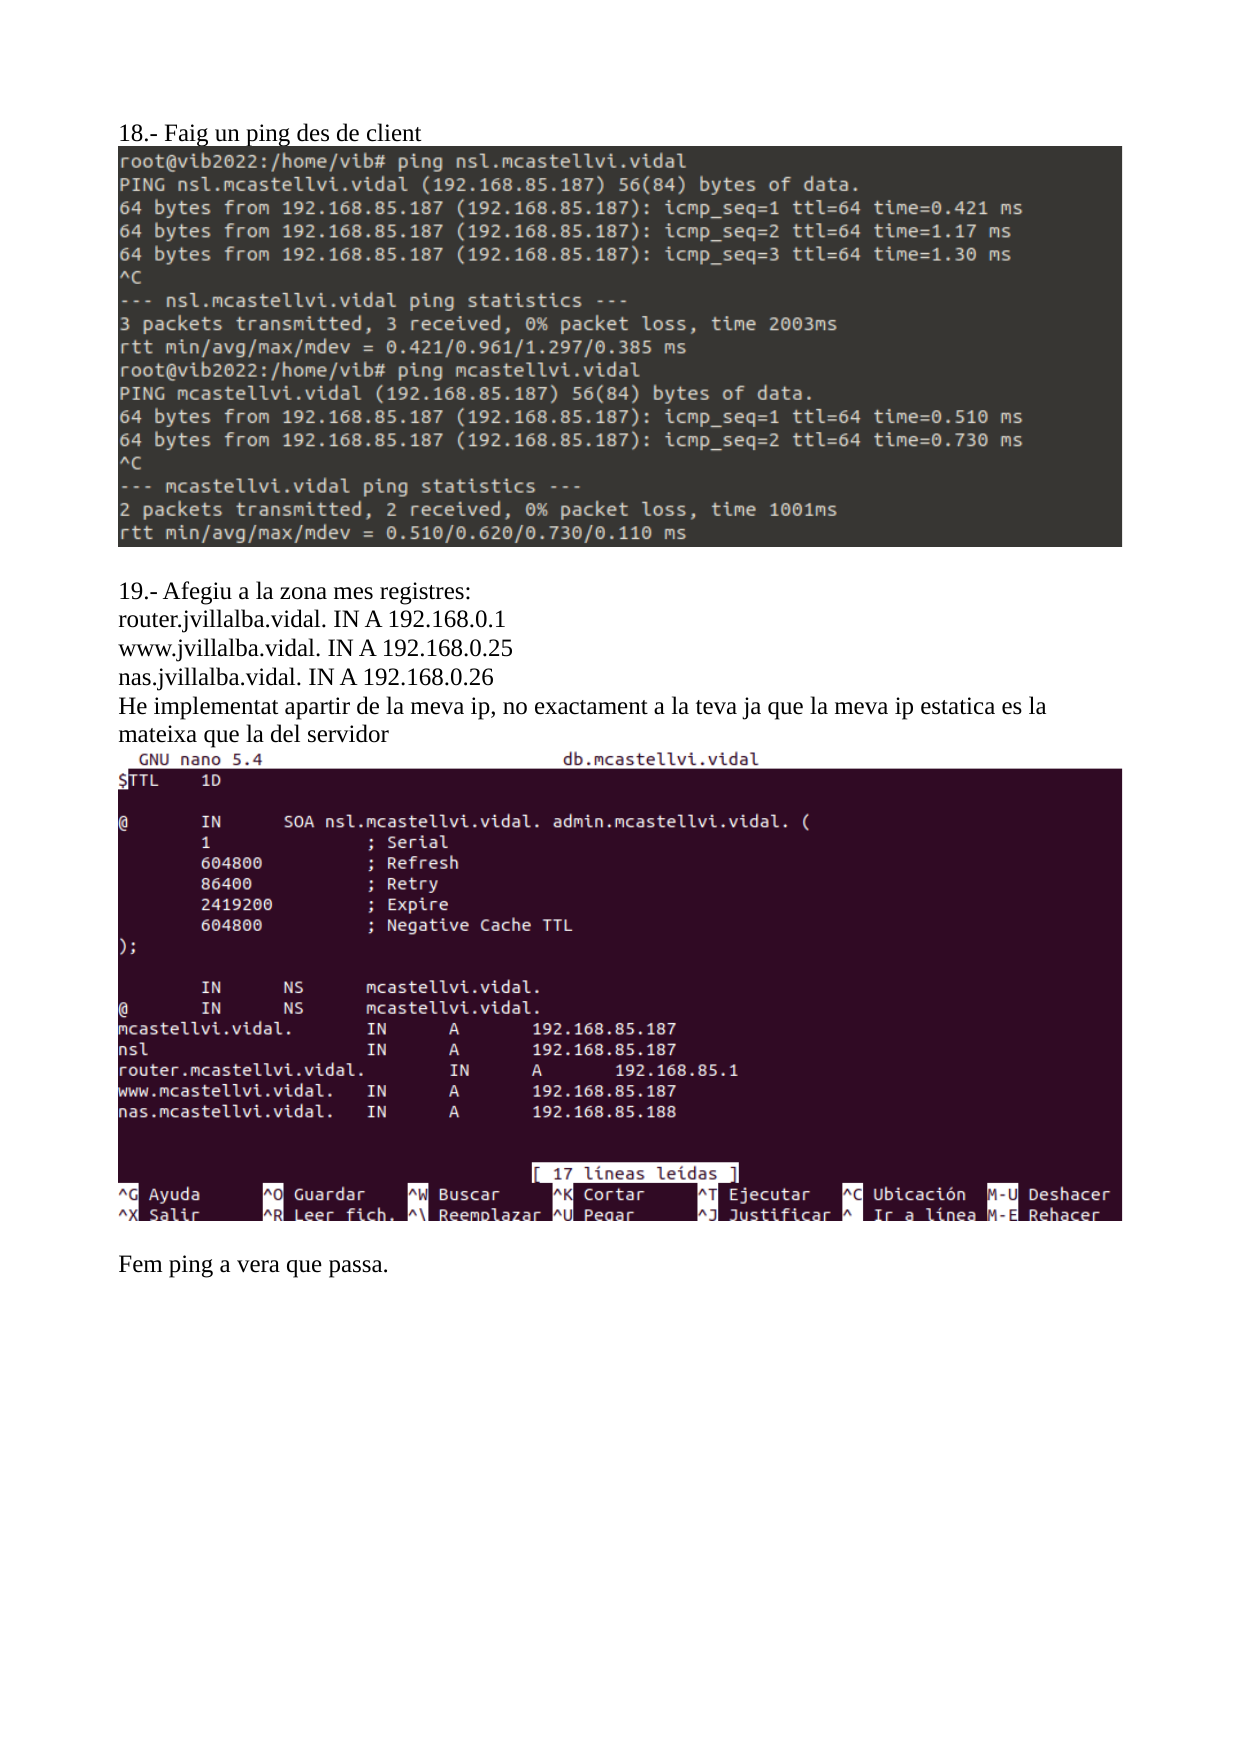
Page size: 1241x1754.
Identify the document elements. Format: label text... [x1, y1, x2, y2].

text Fem ping a vera que passa. [118, 1249, 1122, 1278]
text 19.- Afegiu a la zona mes registres: [118, 576, 1122, 604]
text router.jvillalba.vidal. IN A 192.168.0.1 [118, 604, 1122, 633]
text nas.jvillalba.vidal. IN A 192.168.0.26 [118, 662, 1122, 691]
text He implementat apartir de la meva ip, no exactament a la teva ja que la meva ip estatica es la mateixa que la del servidor [118, 691, 1122, 748]
picture [118, 146, 1123, 547]
text www.jvillalba.vidal. IN A 192.168.0.25 [118, 633, 1122, 662]
text 18.- Faig un ping des de client [118, 118, 1122, 146]
picture [118, 748, 1123, 1221]
